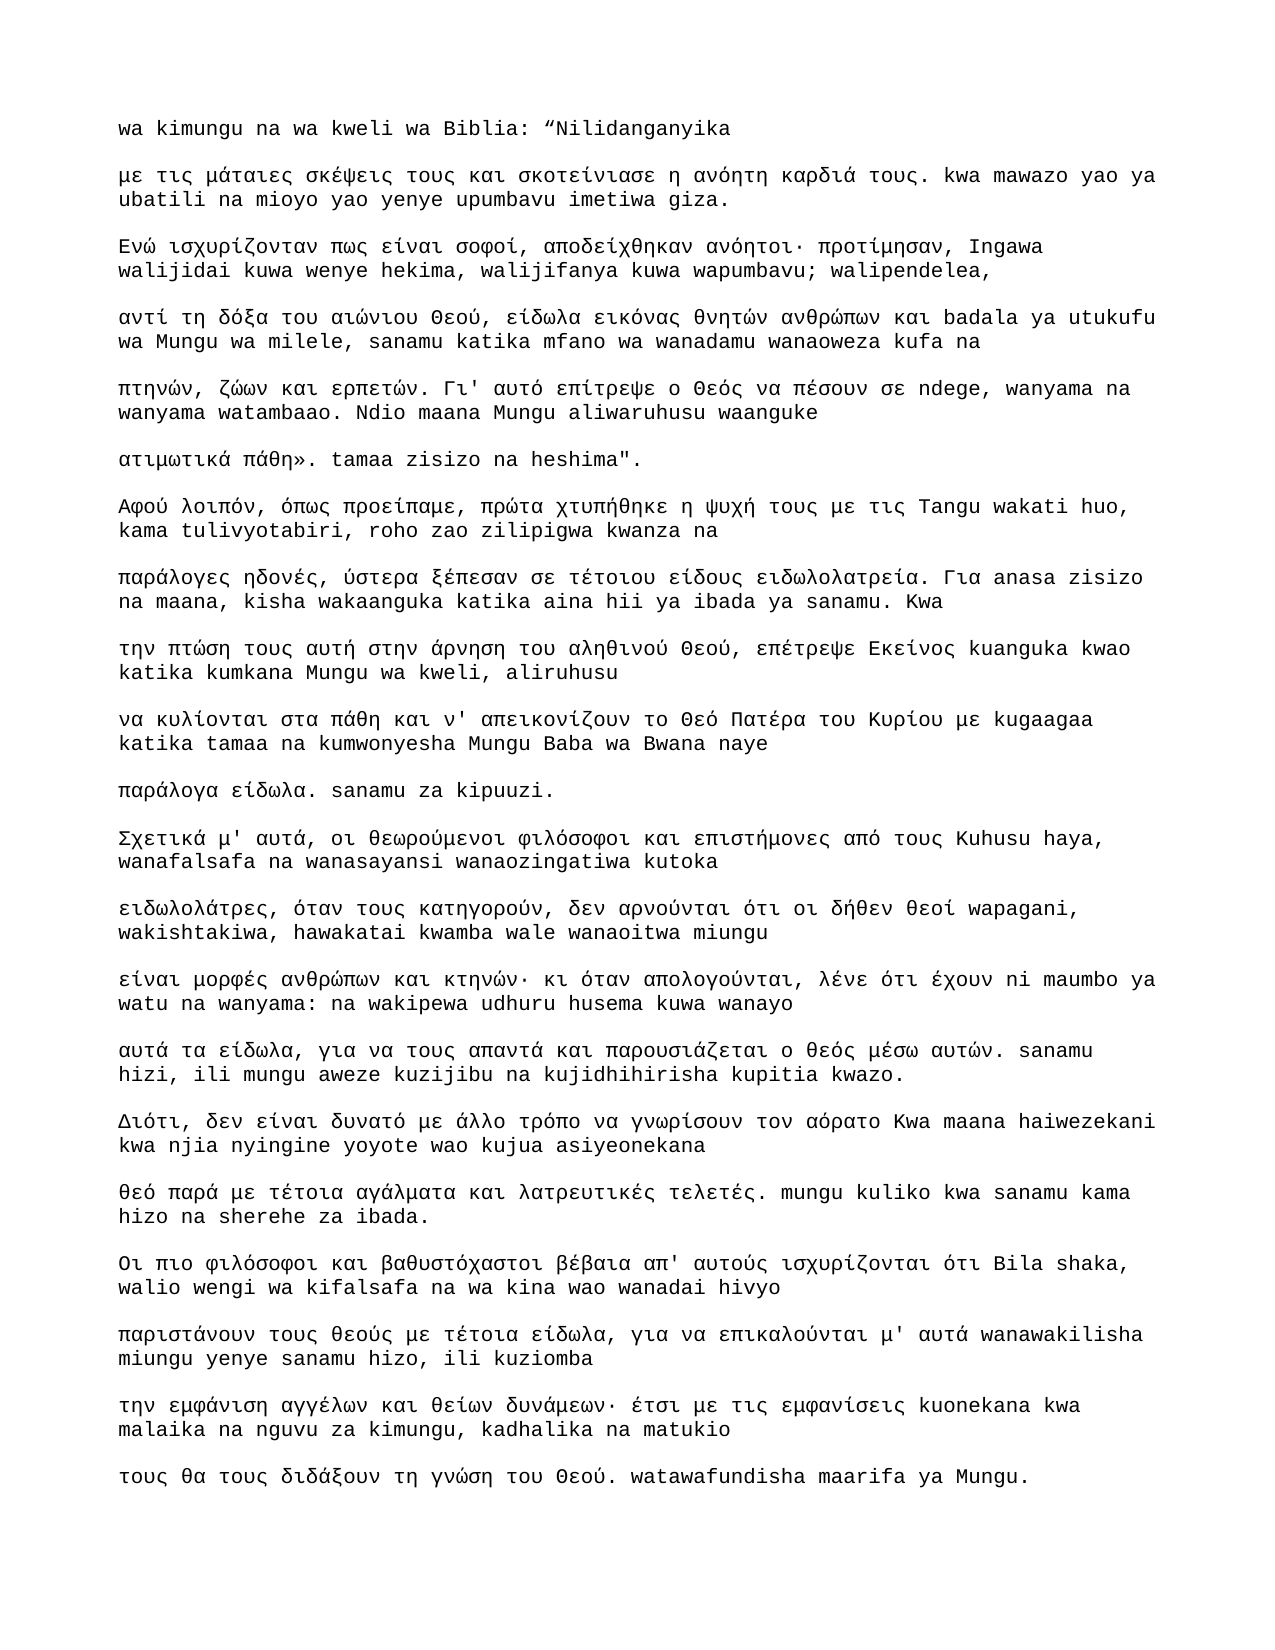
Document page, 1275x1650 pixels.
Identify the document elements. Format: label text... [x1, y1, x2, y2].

text είναι μορφές ανθρώπων και κτηνών· κι όταν απολογούνται, λένε ότι έχουν ni maumbo ya watu na wanyama: na wakipewa udhuru husema kuwa wanayo [118, 969, 1157, 1017]
text με τις μάταιες σκέψεις τους και σκοτείνιασε η ανόητη καρδιά τους. kwa mawazo yao ya ubatili na mioyo yao yenye upumbavu imetiwa giza. [118, 165, 1157, 213]
text Διότι, δεν είναι δυνατό με άλλο τρόπο να γνωρίσουν τον αόρατο Kwa maana haiwezekani kwa njia nyingine yoyote wao kujua asiyeonekana [118, 1111, 1157, 1158]
text πτηνών, ζώων και ερπετών. Γι' αυτό επίτρεψε ο Θεός να πέσουν σε ndege, wanyama na wanyama watambaao. Ndio maana Mungu aliwaruhusu waanguke [118, 378, 1157, 426]
text wa kimungu na wa kweli wa Biblia: “Nilidanganyika [118, 118, 1157, 142]
text τους θα τους διδάξουν τη γνώση του Θεού. watawafundisha maarifa ya Mungu. [118, 1466, 1157, 1489]
text παράλογα είδωλα. sanamu za kipuuzi. [118, 780, 1157, 804]
text θεό παρά με τέτοια αγάλματα και λατρευτικές τελετές. mungu kuliko kwa sanamu kama hizo na sherehe za ibada. [118, 1182, 1157, 1229]
text την πτώση τους αυτή στην άρνηση του αληθινού Θεού, επέτρεψε Εκείνος kuanguka kwao katika kumkana Mungu wa kweli, aliruhusu [118, 638, 1157, 686]
text παριστάνουν τους θεούς με τέτοια είδωλα, για να επικαλούνται μ' αυτά wanawakilisha miungu yenye sanamu hizo, ili kuziomba [118, 1324, 1157, 1371]
text αυτά τα είδωλα, για να τους απαντά και παρουσιάζεται ο θεός μέσω αυτών. sanamu hizi, ili mungu aweze kuzijibu na kujidhihirisha kupitia kwazo. [118, 1040, 1157, 1088]
text ατιμωτικά πάθη». tamaa zisizo na heshima". [118, 449, 1157, 473]
text παράλογες ηδονές, ύστερα ξέπεσαν σε τέτοιου είδους ειδωλολατρεία. Για anasa zisizo na maana, kisha wakaanguka katika aina hii ya ibada ya sanamu. Kwa [118, 567, 1157, 615]
text Αφού λοιπόν, όπως προείπαμε, πρώτα χτυπήθηκε η ψυχή τους με τις Tangu wakati huo, kama tulivyotabiri, roho zao zilipigwa kwanza na [118, 496, 1157, 544]
text την εμφάνιση αγγέλων και θείων δυνάμεων· έτσι με τις εμφανίσεις kuonekana kwa malaika na nguvu za kimungu, kadhalika na matukio [118, 1395, 1157, 1442]
text αντί τη δόξα του αιώνιου Θεού, είδωλα εικόνας θνητών ανθρώπων και badala ya utukufu wa Mungu wa milele, sanamu katika mfano wa wanadamu wanaoweza kufa na [118, 307, 1157, 354]
text Οι πιο φιλόσοφοι και βαθυστόχαστοι βέβαια απ' αυτούς ισχυρίζονται ότι Bila shaka, walio wengi wa kifalsafa na wa kina wao wanadai hivyo [118, 1253, 1157, 1300]
text Ενώ ισχυρίζονταν πως είναι σοφοί, αποδείχθηκαν ανόητοι· προτίμησαν, Ingawa walijidai kuwa wenye hekima, walijifanya kuwa wapumbavu; walipendelea, [118, 236, 1157, 284]
text Σχετικά μ' αυτά, οι θεωρούμενοι φιλόσοφοι και επιστήμονες από τους Kuhusu haya, wanafalsafa na wanasayansi wanaozingatiwa kutoka [118, 827, 1157, 875]
text ειδωλολάτρες, όταν τους κατηγορούν, δεν αρνούνται ότι οι δήθεν θεοί wapagani, wakishtakiwa, hawakatai kwamba wale wanaoitwa miungu [118, 898, 1157, 946]
text να κυλίονται στα πάθη και ν' απεικονίζουν το Θεό Πατέρα του Κυρίου με kugaagaa katika tamaa na kumwonyesha Mungu Baba wa Bwana naye [118, 709, 1157, 757]
